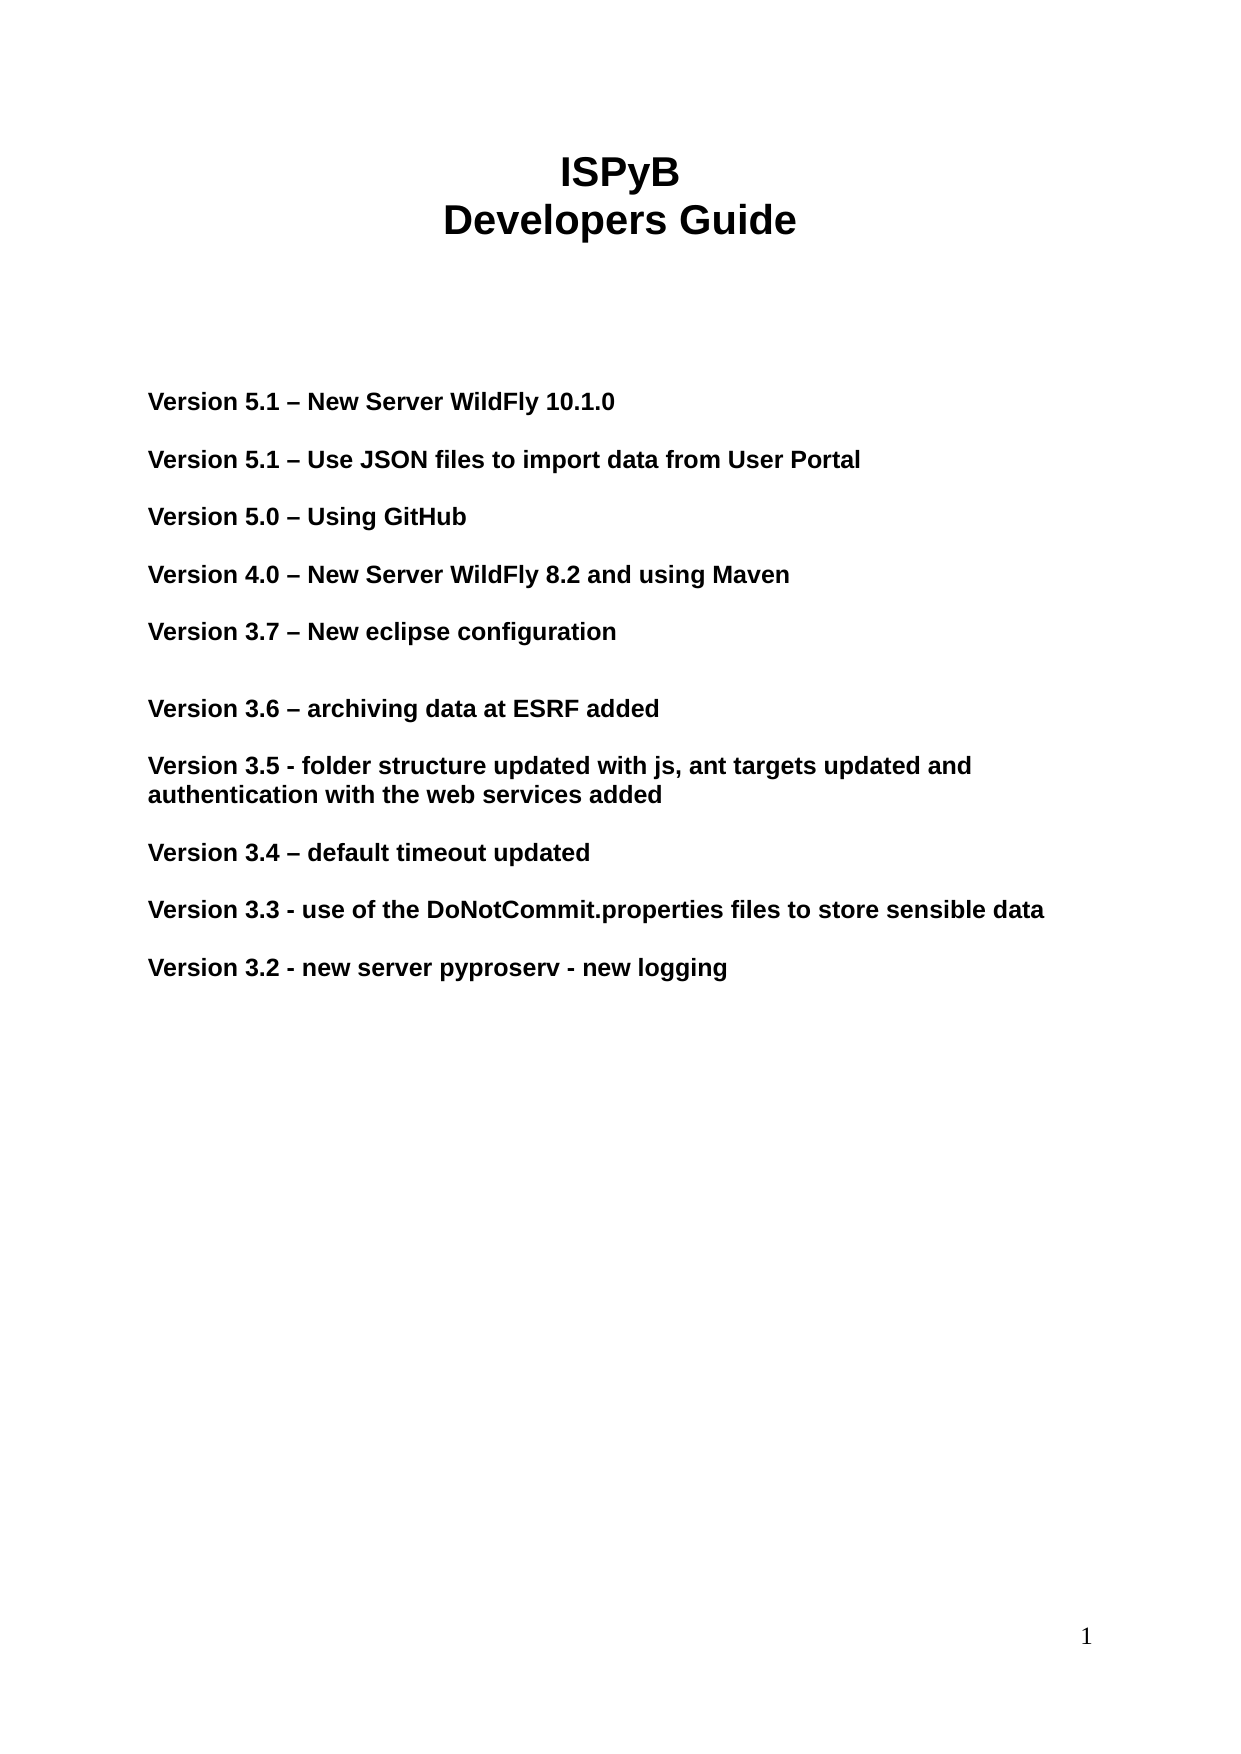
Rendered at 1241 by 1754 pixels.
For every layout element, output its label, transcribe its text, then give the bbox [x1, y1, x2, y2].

text Version 5.1 – New Server WildFly 10.1.0 [148, 387, 1093, 416]
text Version 3.7 – New eclipse configuration [148, 617, 1093, 646]
text Version 4.0 – New Server WildFly 8.2 and using Maven [148, 560, 1093, 588]
text Developers Guide [148, 196, 1093, 243]
text ISPyB [148, 148, 1093, 196]
text Version 3.2 - new server pyproserv - new logging [148, 953, 1093, 981]
text Version 5.0 – Using GitHub [148, 502, 1093, 531]
text Version 3.6 – archiving data at ESRF added [148, 694, 1093, 723]
text Version 5.1 – Use JSON files to import data from User Portal [148, 445, 1093, 473]
text Version 3.3 - use of the DoNotCommit.properties files to store sensible data [148, 895, 1093, 924]
text Version 3.4 – default timeout updated [148, 838, 1093, 866]
text Version 3.5 - folder structure updated with js, ant targets updated and authentication with the web services added [148, 751, 1093, 809]
